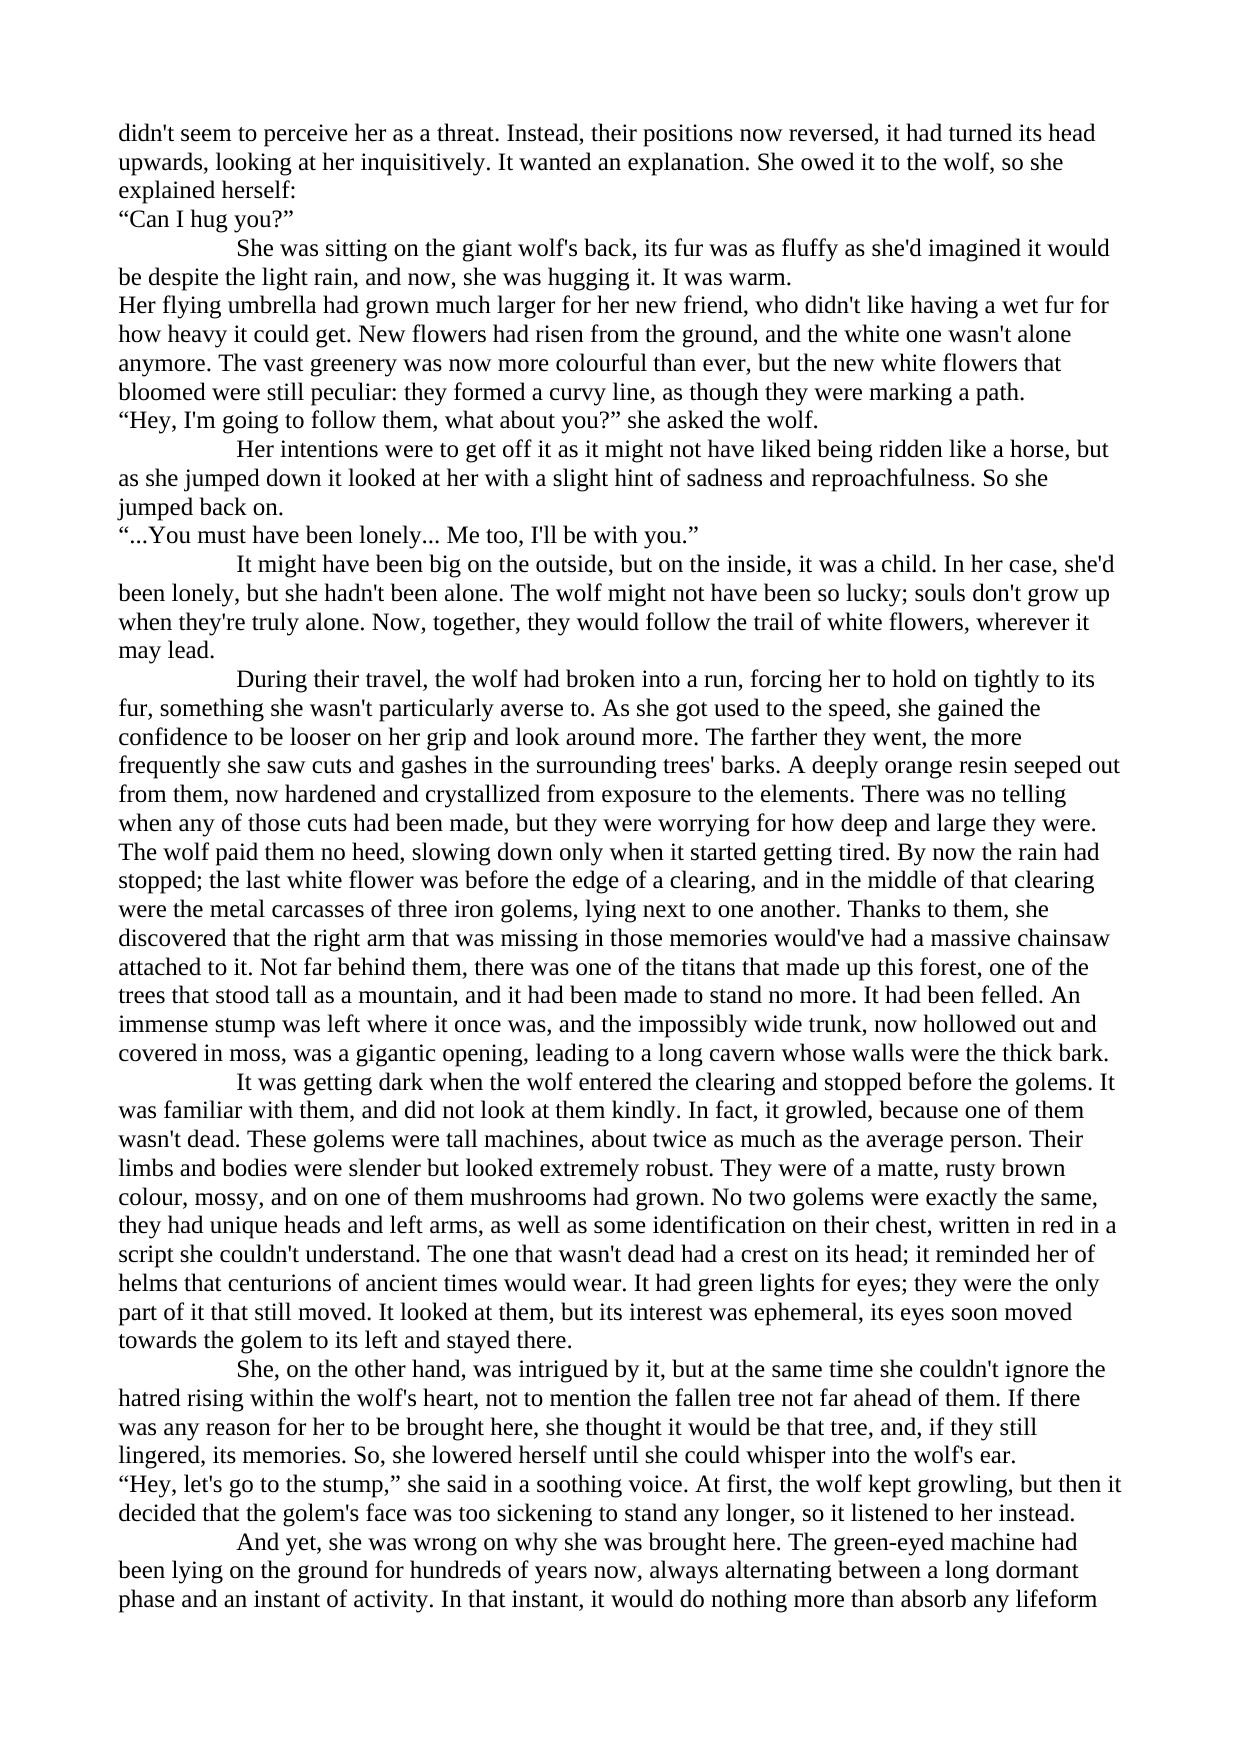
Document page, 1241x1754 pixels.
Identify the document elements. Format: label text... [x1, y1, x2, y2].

text didn't seem to perceive her as a threat. Instead, their positions now reversed, it had turned its head upwards, looking at her inquisitively. It wanted an explanation. She owed it to the wolf, so she explained herself: [118, 118, 1122, 204]
text It was getting dark when the wolf entered the clearing and stopped before the golems. It was familiar with them, and did not look at them kindly. In fact, it growled, because one of them wasn't dead. These golems were tall machines, about twice as much as the average person. Their limbs and bodies were slender but looked extremely robust. They were of a matte, rusty brown colour, mossy, and on one of them mushrooms had grown. No two golems were exactly the same, they had unique heads and left arms, as well as some identification on their chest, written in red in a script she couldn't understand. The one that wasn't dead had a crest on its head; it reminded her of helms that centurions of ancient times would wear. It had green lights for eyes; they were the only part of it that still moved. It looked at them, but its interest was ephemeral, its eyes soon moved towards the golem to its left and stayed there. [118, 1067, 1122, 1354]
text “Hey, let's go to the stump,” she said in a soothing voice. At first, the wolf kept growling, but then it decided that the golem's face was too sickening to stand any longer, so it listened to her instead. [118, 1469, 1122, 1527]
text She was sitting on the giant wolf's back, its fur was as fluffy as she'd imagined it would be despite the light rain, and now, she was hugging it. It was warm. [118, 233, 1122, 291]
text “Hey, I'm going to follow them, what about you?” she asked the wolf. [118, 406, 1122, 434]
text And yet, she was wrong on why she was brought here. The green-eyed machine had been lying on the ground for hundreds of years now, always alternating between a long dormant phase and an instant of activity. In that instant, it would do nothing more than absorb any lifeform [118, 1527, 1122, 1613]
text During their travel, the wolf had broken into a run, forcing her to hold on tightly to its fur, something she wasn't particularly averse to. As she got used to the speed, she gained the confidence to be looser on her grip and look around more. The farther they went, the more frequently she saw cuts and gashes in the surrounding trees' barks. A deeply orange resin seeped out from them, now hardened and crystallized from exposure to the elements. There was no telling when any of those cuts had been made, but they were worrying for how deep and large they were. The wolf paid them no heed, slowing down only when it started getting tired. By now the rain had stopped; the last white flower was before the edge of a clearing, and in the middle of that clearing were the metal carcasses of three iron golems, lying next to one another. Thanks to them, she discovered that the right arm that was missing in those memories would've had a massive chainsaw attached to it. Not far behind them, there was one of the titans that made up this forest, one of the trees that stood tall as a mountain, and it had been made to stand no more. It had been felled. An immense stump was left where it once was, and the impossibly wide trunk, now hollowed out and covered in moss, was a gigantic opening, leading to a long cavern whose walls were the thick bark. [118, 664, 1122, 1067]
text “...You must have been lonely... Me too, I'll be with you.” [118, 521, 1122, 549]
text Her flying umbrella had grown much larger for her new friend, who didn't like having a wet fur for how heavy it could get. New flowers had risen from the ground, and the white one wasn't alone anymore. The vast greenery was now more colourful than ever, but the new white flowers that bloomed were still peculiar: they formed a curvy line, as though they were marking a path. [118, 291, 1122, 406]
text “Can I hug you?” [118, 204, 1122, 233]
text She, on the other hand, was intrigued by it, but at the same time she couldn't ignore the hatred rising within the wolf's heart, not to mention the fallen tree not far ahead of them. If there was any reason for her to be brought here, she thought it would be that tree, and, if they still lingered, its memories. So, she lowered herself until she could whisper into the wolf's ear. [118, 1354, 1122, 1469]
text It might have been big on the outside, but on the inside, it was a child. In her case, she'd been lonely, but she hadn't been alone. The wolf might not have been so lucky; souls don't grow up when they're truly alone. Now, together, they would follow the trail of white flowers, wherever it may lead. [118, 549, 1122, 664]
text Her intentions were to get off it as it might not have liked being ridden like a horse, but as she jumped down it looked at her with a slight hint of sadness and reproachfulness. So she jumped back on. [118, 434, 1122, 521]
